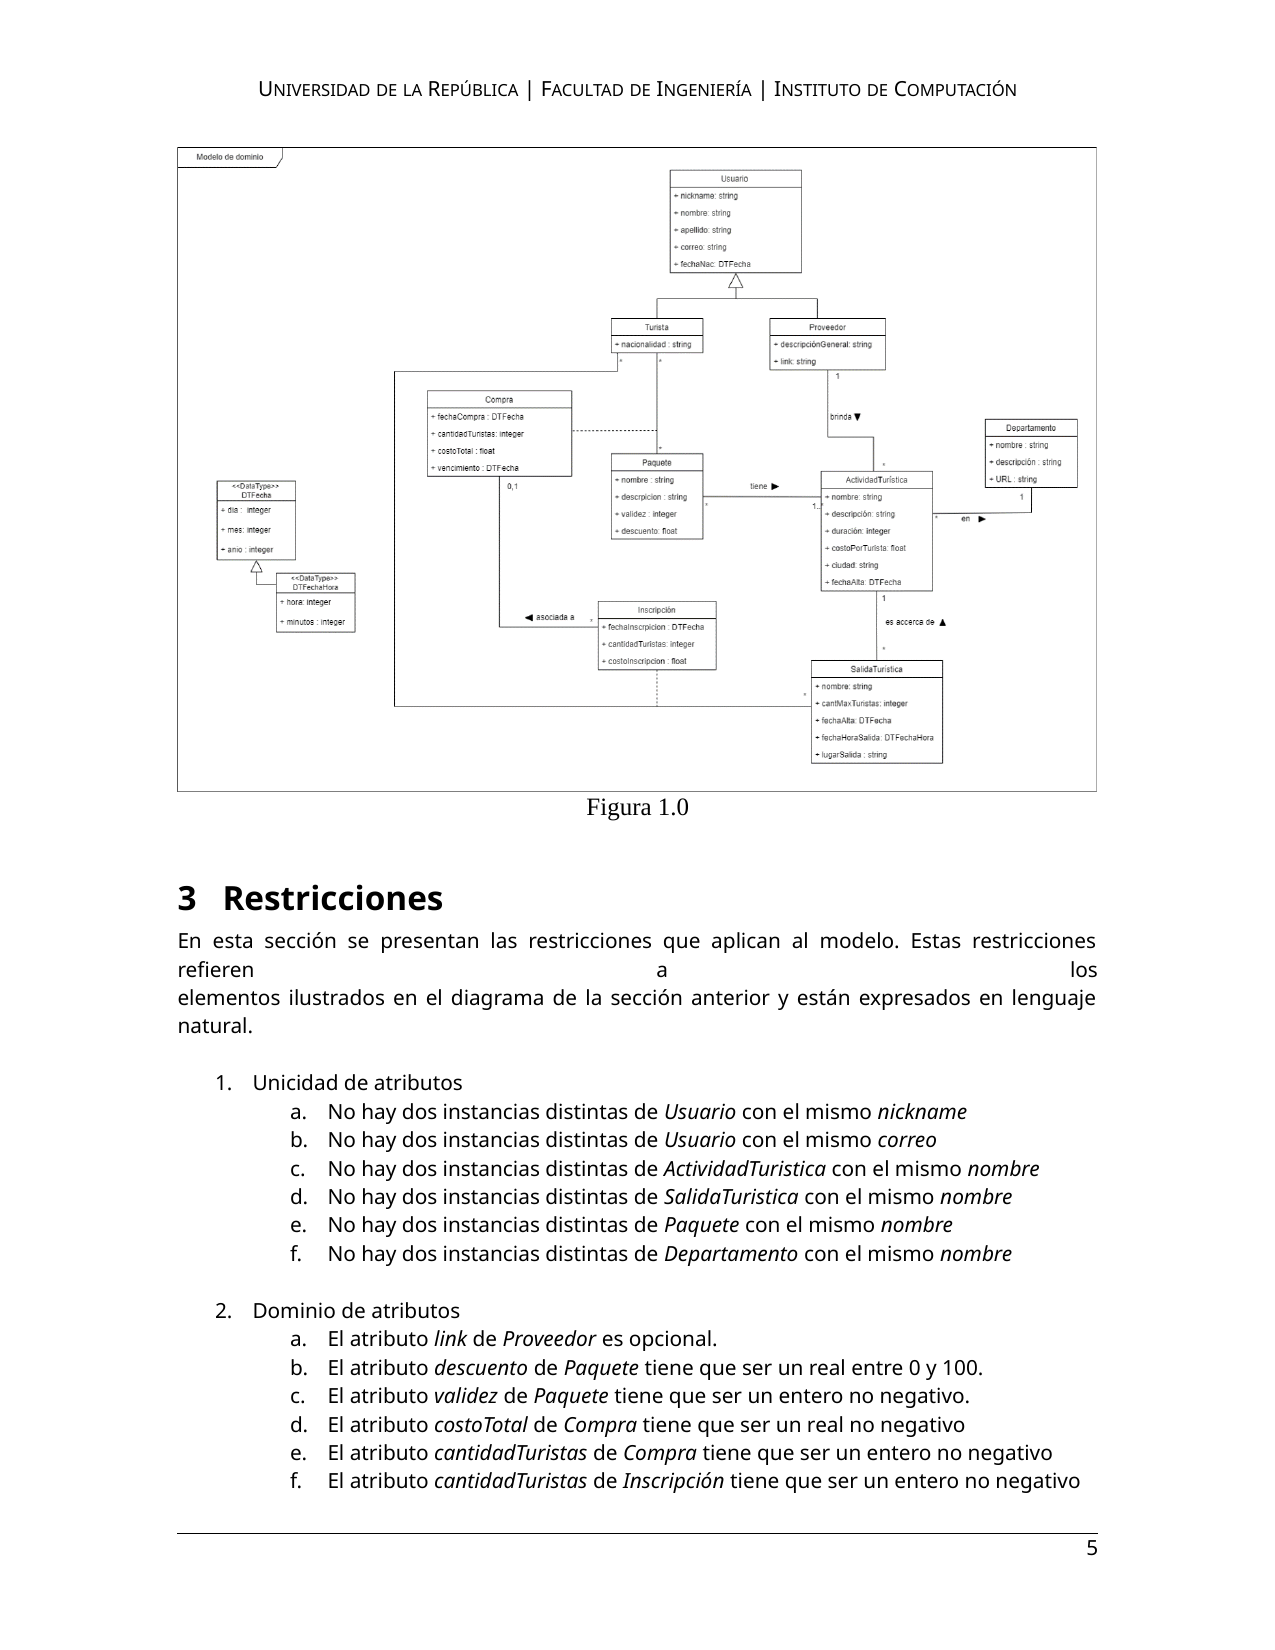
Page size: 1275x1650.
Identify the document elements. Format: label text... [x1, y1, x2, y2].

list No hay dos instancias distintas de SalidaTuristica con el mismo nombre [290, 1182, 1098, 1211]
text En esta sección se presentan las restricciones que aplican al modelo. Estas restricciones refieren a los elementos ilustrados en el diagrama de la sección anterior y están expresados en lenguaje natural. [177, 926, 1098, 1040]
list El atributo cantidadTuristas de Compra tiene que ser un entero no negativo [290, 1438, 1098, 1467]
list No hay dos instancias distintas de Usuario con el mismo correo [290, 1125, 1098, 1154]
list No hay dos instancias distintas de Paquete con el mismo nombre [290, 1211, 1098, 1239]
text Figura 1.0 [177, 792, 1098, 821]
list El atributo link de Proveedor es opcional. [290, 1324, 1098, 1353]
list El atributo descuento de Paquete tiene que ser un real entre 0 y 100. [290, 1353, 1098, 1381]
list No hay dos instancias distintas de Departamento con el mismo nombre [290, 1239, 1098, 1267]
list No hay dos instancias distintas de ActividadTuristica con el mismo nombre [290, 1154, 1098, 1182]
list Unicidad de atributos [215, 1068, 1098, 1097]
list Dominio de atributos [215, 1296, 1098, 1324]
list El atributo costoTotal de Compra tiene que ser un real no negativo [290, 1410, 1098, 1438]
list El atributo validez de Paquete tiene que ser un entero no negativo. [290, 1381, 1098, 1410]
list Restricciones [177, 874, 1098, 920]
list El atributo cantidadTuristas de Inscripción tiene que ser un entero no negativo [290, 1467, 1098, 1495]
list No hay dos instancias distintas de Usuario con el mismo nickname [290, 1097, 1098, 1125]
